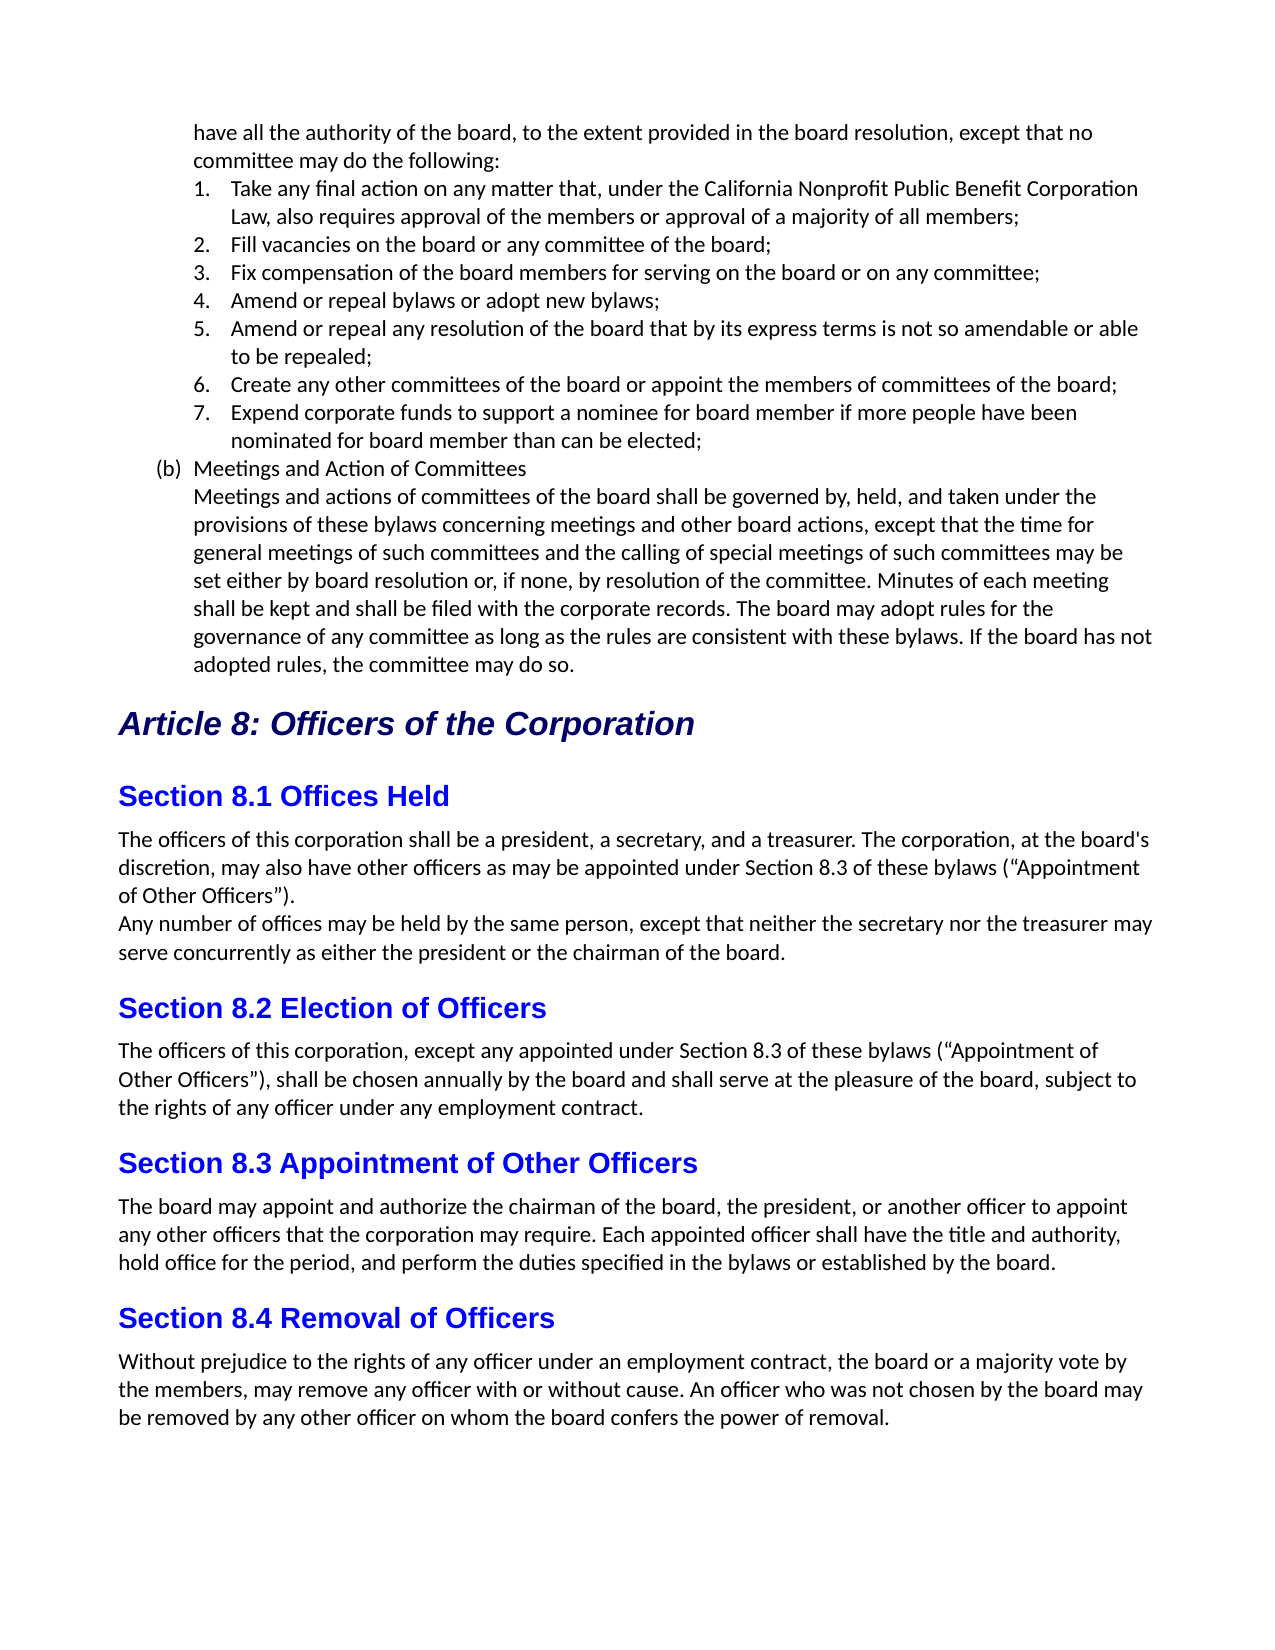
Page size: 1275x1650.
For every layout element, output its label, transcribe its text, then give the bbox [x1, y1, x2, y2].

text The officers of this corporation, except any appointed under Section 8.3 of these bylaws (“Appointment of Other Officers”), shall be chosen annually by the board and shall serve at the pleasure of the board, subject to the rights of any officer under any employment contract. [118, 1037, 1157, 1121]
list have all the authority of the board, to the extent provided in the board resolution, except that no committee may do the following: [156, 118, 1157, 174]
list Take any final action on any matter that, under the California Nonprofit Public Benefit Corporation Law, also requires approval of the members or approval of a majority of all members; [193, 174, 1157, 230]
text Without prejudice to the rights of any officer under an employment contract, the board or a majority vote by the members, may remove any officer with or without cause. An officer who was not chosen by the board may be removed by any other officer on whom the board confers the power of removal. [118, 1347, 1157, 1431]
list Amend or repeal any resolution of the board that by its express terms is not so amendable or able to be repealed; [193, 314, 1157, 370]
list Fill vacancies on the board or any committee of the board; [193, 230, 1157, 258]
subtitle Section 8.3 Appointment of Other Officers [118, 1146, 1157, 1179]
subtitle Section 8.4 Removal of Officers [118, 1301, 1157, 1334]
list Fix compensation of the board members for serving on the board or on any committee; [193, 258, 1157, 286]
list Meetings and actions of committees of the board shall be governed by, held, and taken under the provisions of these bylaws concerning meetings and other board actions, except that the time for general meetings of such committees and the calling of special meetings of such committees may be set either by board resolution or, if none, by resolution of the committee. Minutes of each meeting shall be kept and shall be filed with the corporate records. The board may adopt rules for the governance of any committee as long as the rules are consistent with these bylaws. If the board has not adopted rules, the committee may do so. [156, 482, 1157, 678]
text Any number of offices may be held by the same person, except that neither the secretary nor the treasurer may serve concurrently as either the president or the chairman of the board. [118, 909, 1157, 966]
list Create any other committees of the board or appoint the members of committees of the board; [193, 370, 1157, 398]
subtitle Section 8.1 Offices Held [118, 779, 1157, 813]
list Amend or repeal bylaws or adopt new bylaws; [193, 286, 1157, 314]
list Expend corporate funds to support a nominee for board member if more people have been nominated for board member than can be elected; [193, 398, 1157, 454]
text The board may appoint and authorize the chairman of the board, the president, or another officer to appoint any other officers that the corporation may require. Each appointed officer shall have the title and authority, hold office for the period, and perform the duties specified in the bylaws or established by the board. [118, 1192, 1157, 1276]
subtitle Section 8.2 Election of Officers [118, 991, 1157, 1024]
subtitle Article 8: Officers of the Corporation [118, 703, 1157, 742]
list Meetings and Action of Committees [156, 454, 1157, 482]
text The officers of this corporation shall be a president, a secretary, and a treasurer. The corporation, at the board's discretion, may also have other officers as may be appointed under Section 8.3 of these bylaws (“Appointment of Other Officers”). [118, 826, 1157, 909]
